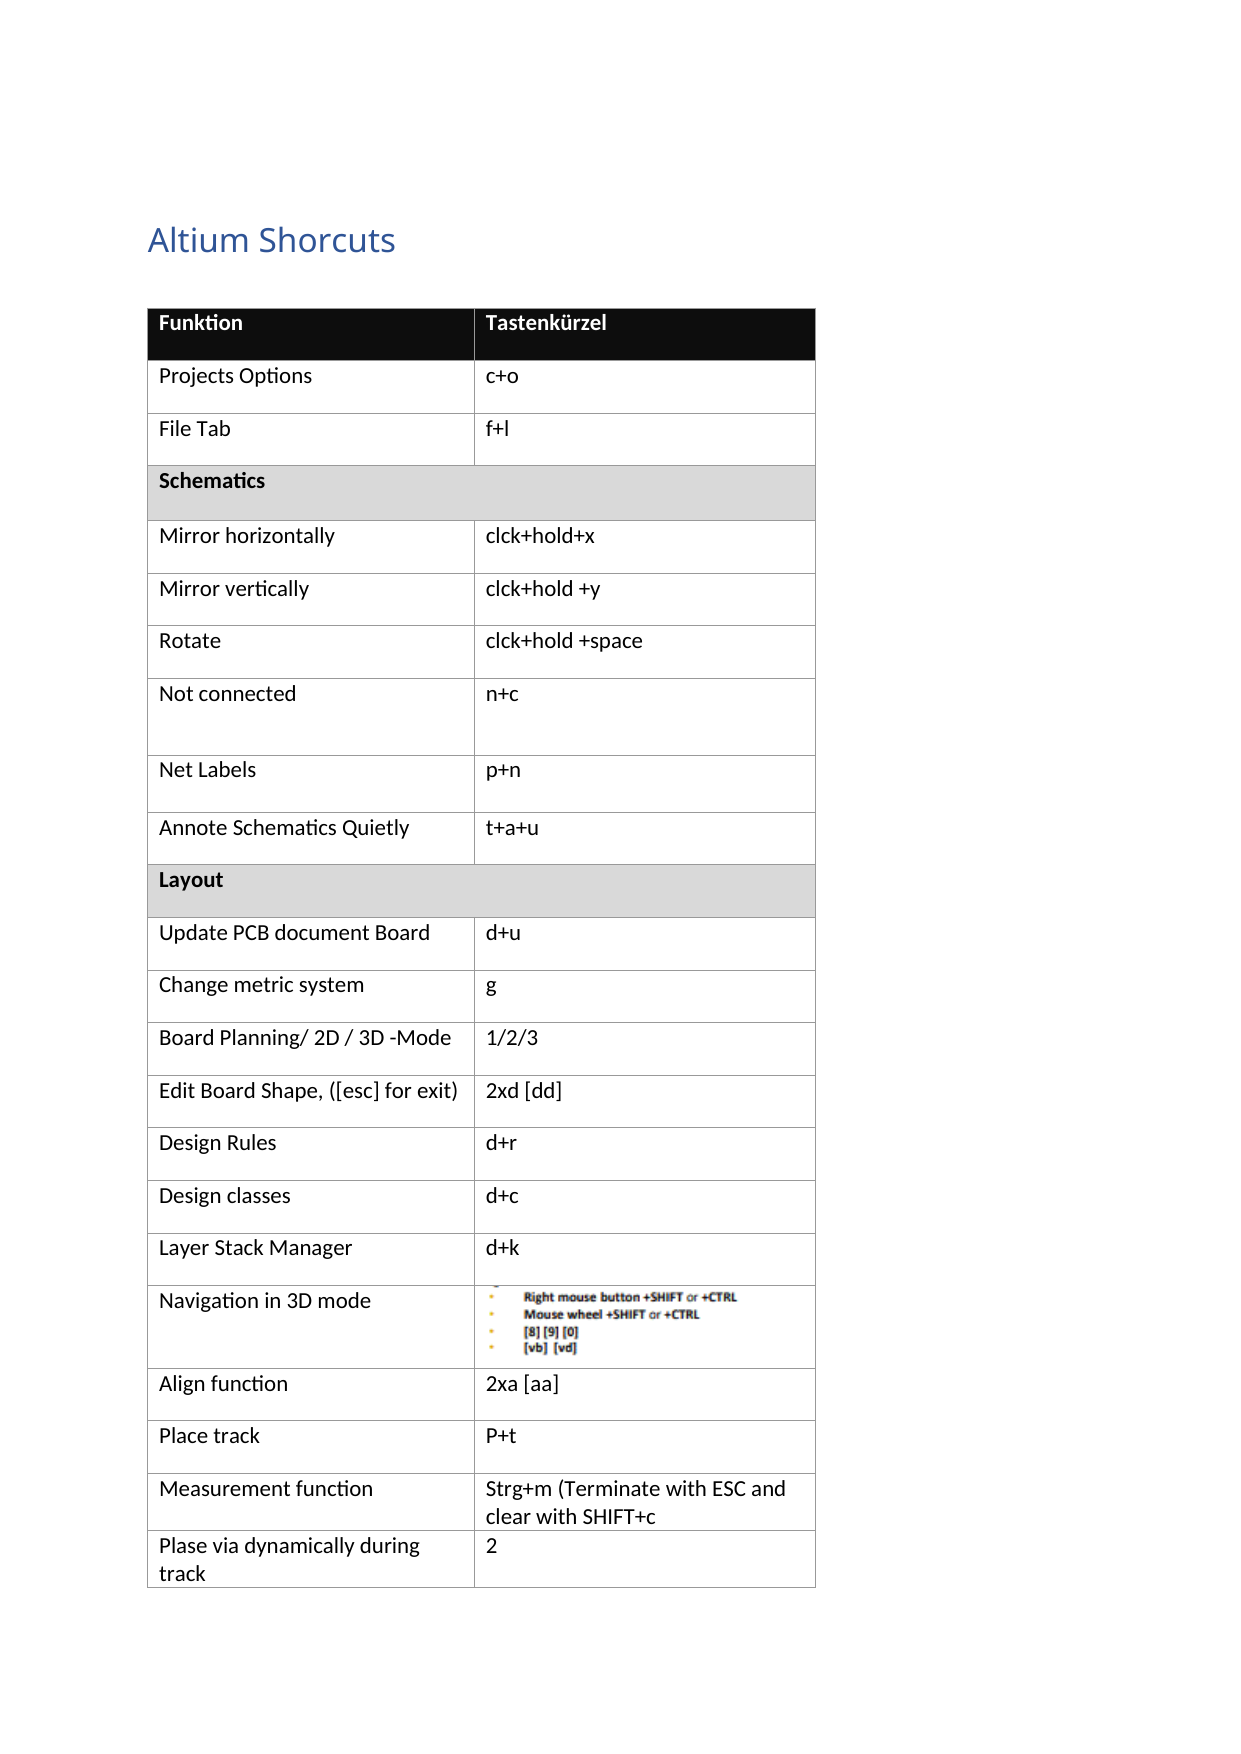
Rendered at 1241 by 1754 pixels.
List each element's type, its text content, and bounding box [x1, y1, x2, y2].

table_cell Mirror horizontally [148, 521, 474, 573]
table_cell [475, 1286, 485, 1368]
table_cell Board Planning/ 2D / 3D -Mode [148, 1023, 474, 1075]
subtitle Altium Shorcuts [148, 217, 1093, 263]
table_cell Navigation in 3D mode [148, 1286, 474, 1368]
table_cell p+n [475, 756, 815, 812]
table_cell Not connected [148, 679, 474, 754]
table_cell n+c [475, 679, 815, 754]
table_cell Strg+m (Terminate with ESC and clear with SHIFT+c [475, 1474, 815, 1530]
table_cell Design Rules [148, 1128, 474, 1180]
table_cell Mirror vertically [148, 574, 474, 625]
table_cell Rotate [148, 626, 474, 678]
table_cell Update PCB document Board [148, 918, 474, 969]
table_cell d+c [475, 1181, 815, 1232]
table_cell f+l [475, 414, 815, 465]
table_cell t+a+u [475, 813, 815, 864]
table_cell 2 [475, 1531, 815, 1587]
table_header Funktion [148, 309, 474, 360]
table_cell Place track [148, 1421, 474, 1473]
table_cell P+t [475, 1421, 815, 1473]
table_cell Projects Options [148, 361, 474, 413]
table_cell d+r [475, 1128, 815, 1180]
table_cell Schematics [148, 466, 815, 520]
table_cell Edit Board Shape, ([esc] for exit) [148, 1076, 474, 1127]
table_cell File Tab [148, 414, 474, 465]
table_cell d+u [475, 918, 815, 969]
table_cell clck+hold+x [475, 521, 815, 573]
table_header Tastenkürzel [475, 309, 815, 360]
table_cell Net Labels [148, 756, 474, 812]
table_cell Measurement function [148, 1474, 474, 1530]
table_cell Align function [148, 1369, 474, 1420]
table_cell g [475, 971, 815, 1022]
table_cell 2xa [aa] [475, 1369, 815, 1420]
table_cell Layout [148, 865, 815, 917]
table_cell 2xd [dd] [475, 1076, 815, 1127]
table_cell Layer Stack Manager [148, 1234, 474, 1285]
table_cell c+o [475, 361, 815, 413]
table_cell clck+hold +space [475, 626, 815, 678]
table_cell d+k [475, 1234, 815, 1285]
table_cell Annote Schematics Quietly [148, 813, 474, 864]
table_cell clck+hold +y [475, 574, 815, 625]
table_cell [751, 1286, 815, 1368]
table_cell Change metric system [148, 971, 474, 1022]
table_cell 1/2/3 [475, 1023, 815, 1075]
table_cell Design classes [148, 1181, 474, 1232]
table_cell Plase via dynamically during track [148, 1531, 474, 1587]
